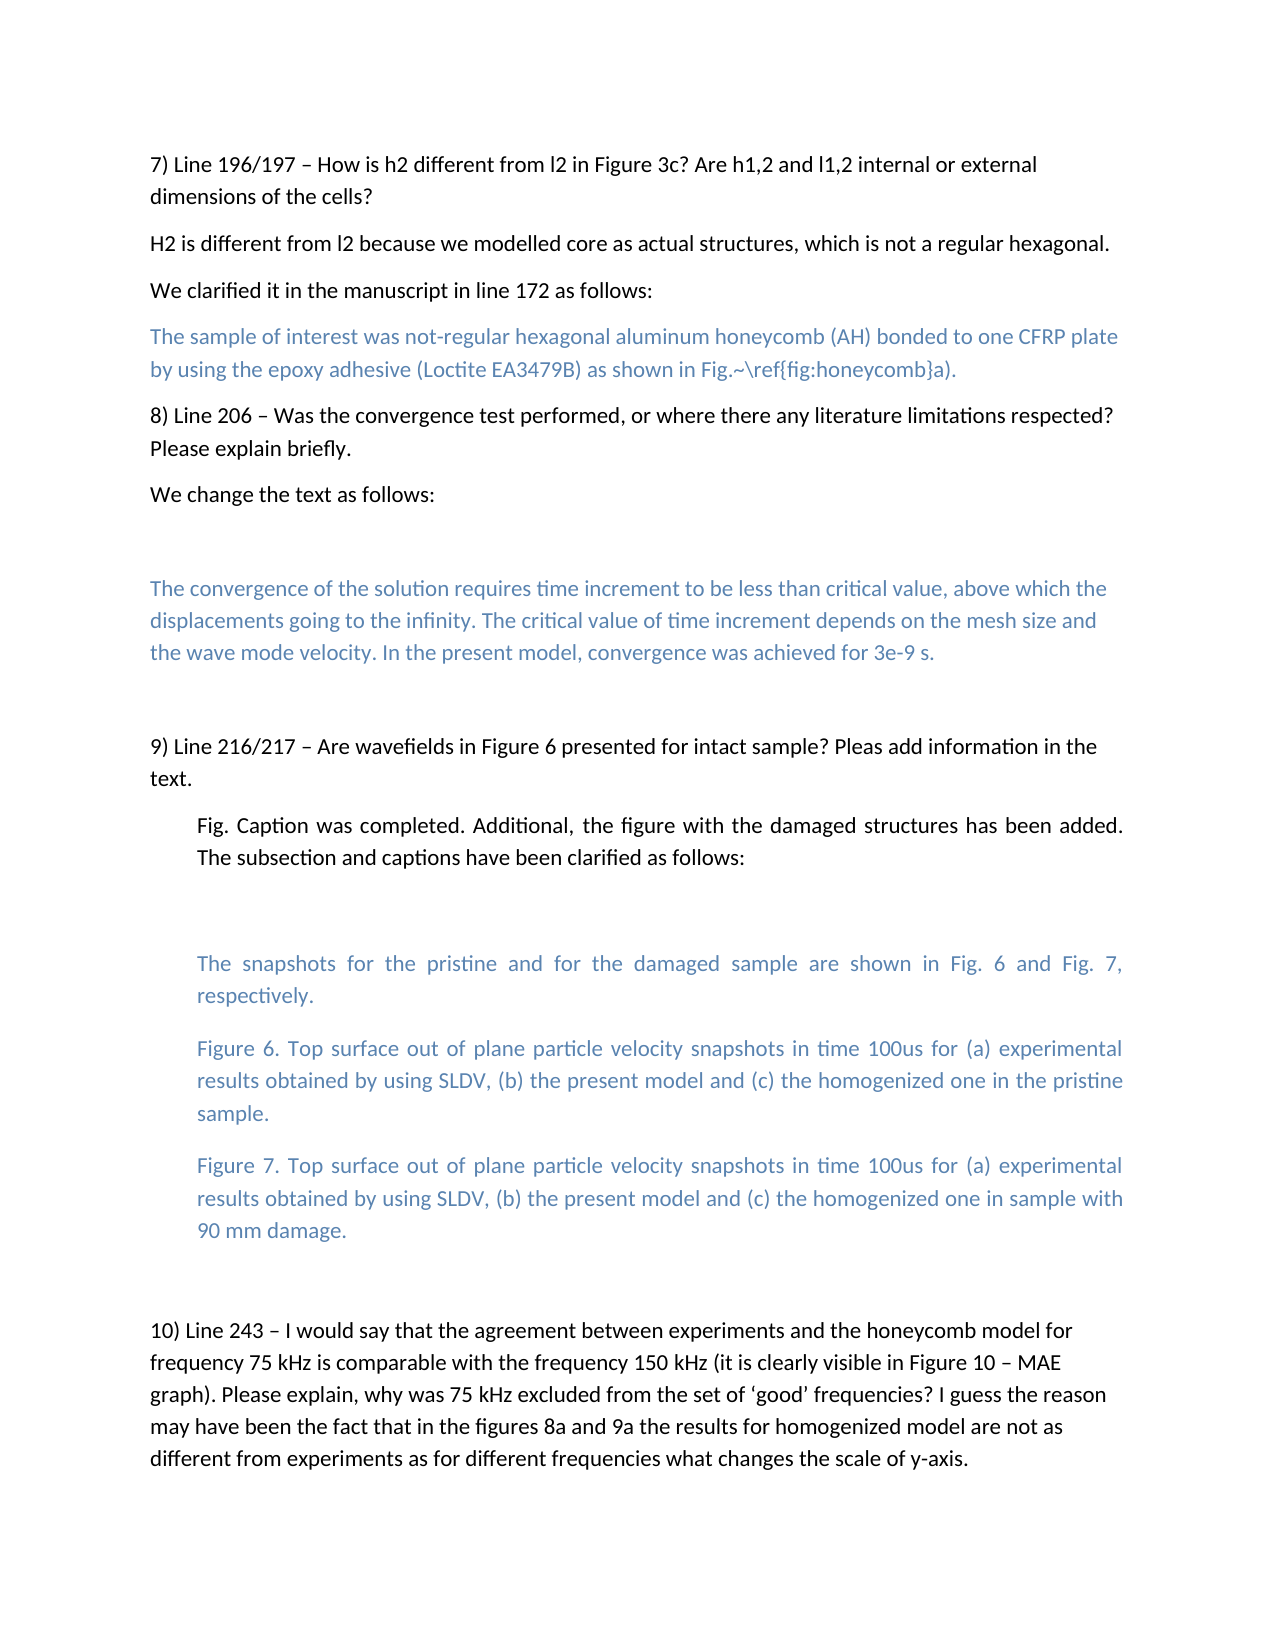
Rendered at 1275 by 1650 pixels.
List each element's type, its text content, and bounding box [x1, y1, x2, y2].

text H2 is different from l2 because we modelled core as actual structures, which is not a regular hexagonal. [150, 229, 1125, 257]
text 8) Line 206 – Was the convergence test performed, or where there any literature limitations respected? Please explain briefly. [150, 401, 1125, 462]
text We change the text as follows: [150, 480, 1125, 508]
list Figure 6. Top surface out of plane particle velocity snapshots in time 100us for (a) experimental results obtained by using SLDV, (b) the present model and (c) the homogenized one in the pristine sample. [197, 1034, 1125, 1127]
text The sample of interest was not-regular hexagonal aluminum honeycomb (AH) bonded to one CFRP plate by using the epoxy adhesive (Loctite EA3479B) as shown in Fig.~\ref{fig:honeycomb}a). [150, 322, 1125, 383]
text 7) Line 196/197 – How is h2 different from l2 in Figure 3c? Are h1,2 and l1,2 internal or external dimensions of the cells? [150, 150, 1125, 210]
text We clarified it in the manuscript in line 172 as follows: [150, 276, 1125, 304]
list The snapshots for the pristine and for the damaged sample are shown in Fig. 6 and Fig. 7, respectively. [197, 949, 1125, 1009]
list Figure 7. Top surface out of plane particle velocity snapshots in time 100us for (a) experimental results obtained by using SLDV, (b) the present model and (c) the homogenized one in sample with 90 mm damage. [197, 1152, 1125, 1244]
text 9) Line 216/217 – Are wavefields in Figure 6 presented for intact sample? Pleas add information in the text. [150, 732, 1125, 792]
text The convergence of the solution requires time increment to be less than critical value, above which the displacements going to the infinity. The critical value of time increment depends on the mesh size and the wave mode velocity. In the present model, convergence was achieved for 3e-9 s. [150, 574, 1125, 666]
text 10) Line 243 – I would say that the agreement between experiments and the honeycomb model for frequency 75 kHz is comparable with the frequency 150 kHz (it is clearly visible in Figure 10 – MAE graph). Please explain, why was 75 kHz excluded from the set of ‘good’ frequencies? I guess the reason may have been the fact that in the figures 8a and 9a the results for homogenized model are not as different from experiments as for different frequencies what changes the scale of y-axis. [150, 1316, 1125, 1473]
list Fig. Caption was completed. Additional, the figure with the damaged structures has been added. The subsection and captions have been clarified as follows: [150, 811, 1125, 871]
